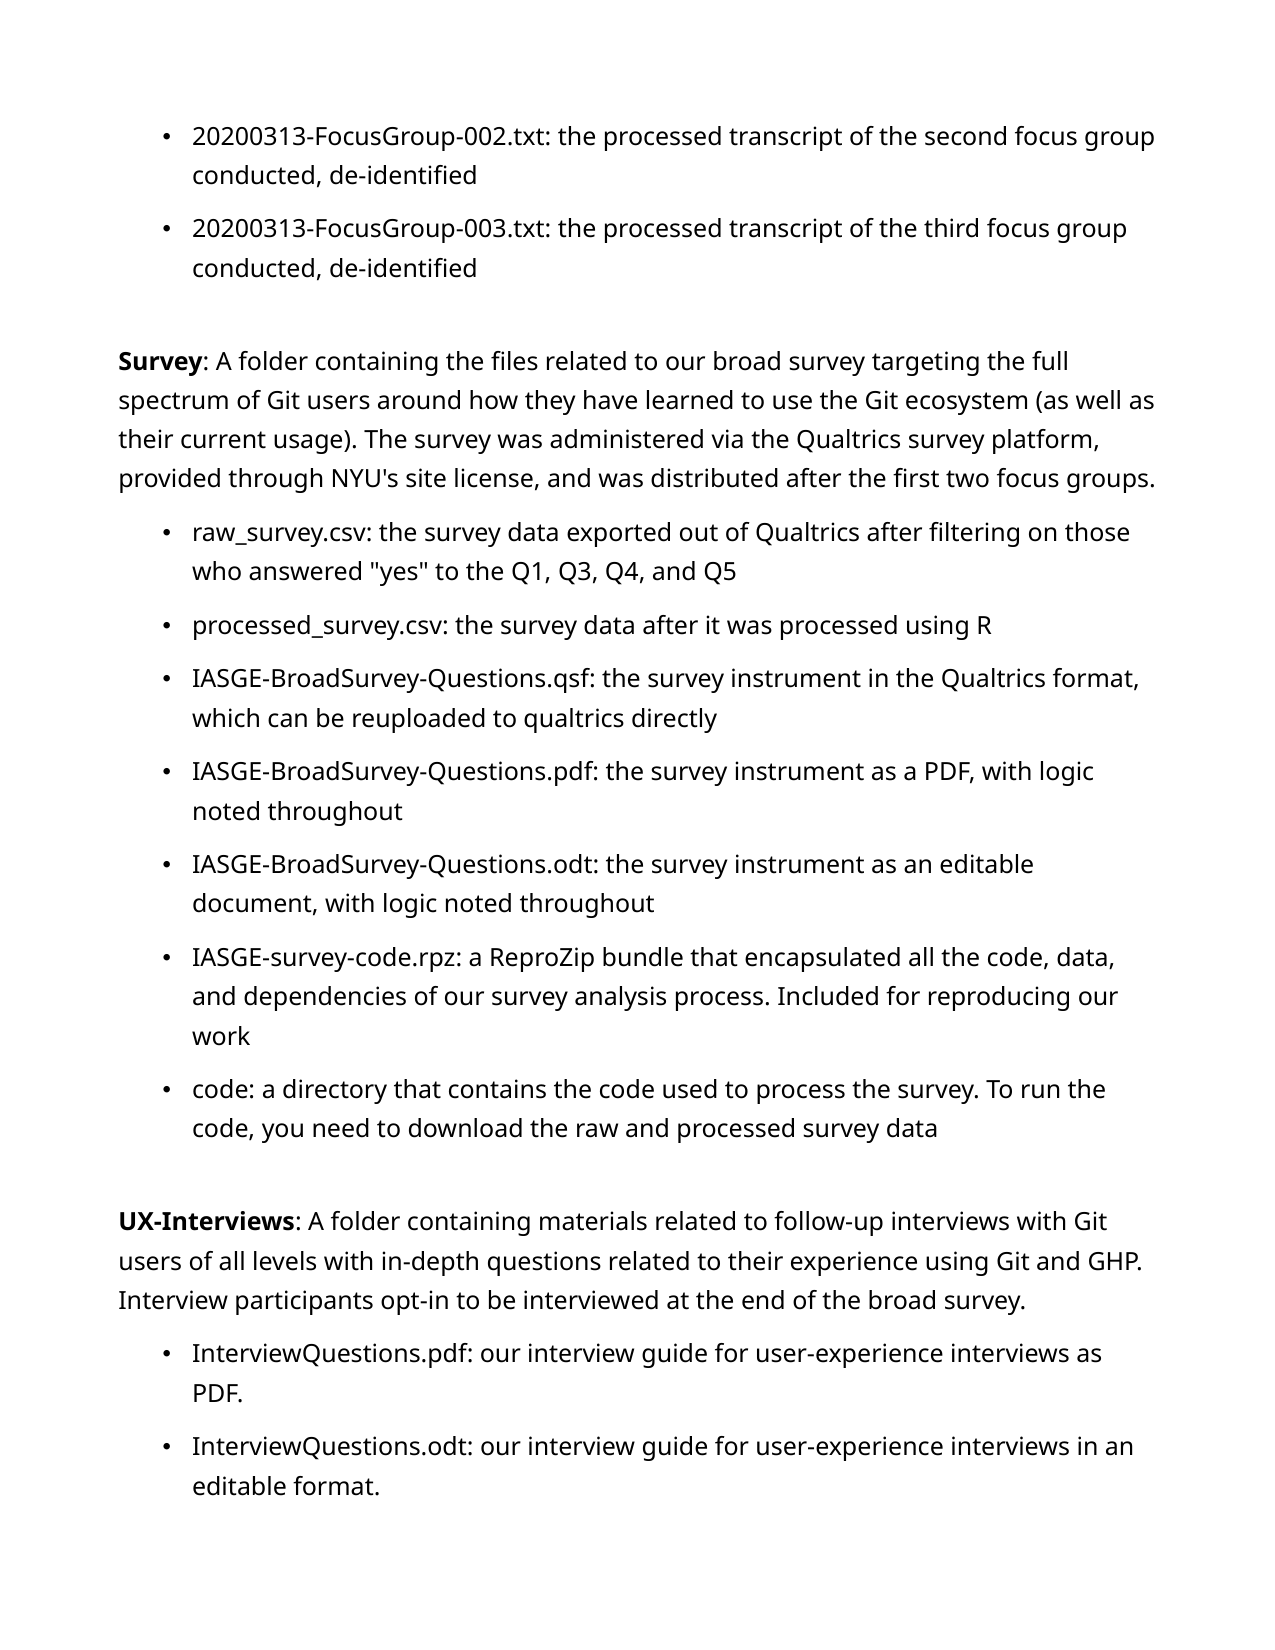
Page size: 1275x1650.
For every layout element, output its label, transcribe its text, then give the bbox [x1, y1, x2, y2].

list InterviewQuestions.pdf: our interview guide for user-experience interviews as PDF. [162, 1336, 1157, 1409]
list 20200313-FocusGroup-002.txt: the processed transcript of the second focus group conducted, de-identified [162, 118, 1157, 191]
list processed_survey.csv: the survey data after it was processed using R [162, 607, 1157, 641]
list raw_survey.csv: the survey data exported out of Qualtrics after filtering on those who answered "yes" to the Q1, Q3, Q4, and Q5 [162, 514, 1157, 588]
list IASGE-survey-code.rpz: a ReproZip bundle that encapsulated all the code, data, and dependencies of our survey analysis process. Included for reproducing our work [162, 940, 1157, 1052]
list IASGE-BroadSurvey-Questions.qsf: the survey instrument in the Qualtrics format, which can be reuploaded to qualtrics directly [162, 661, 1157, 734]
text Survey: A folder containing the files related to our broad survey targeting the full spectrum of Git users around how they have learned to use the Git ecosystem (as well as their current usage). The survey was administered via the Qualtrics survey platform, provided through NYU's site license, and was distributed after the first two focus groups. [118, 304, 1157, 495]
text UX-Interviews: A folder containing materials related to follow-up interviews with Git users of all levels with in-depth questions related to their experience using Git and GHP. Interview participants opt-in to be interviewed at the end of the broad survey. [118, 1165, 1157, 1316]
list IASGE-BroadSurvey-Questions.pdf: the survey instrument as a PDF, with logic noted throughout [162, 754, 1157, 827]
list 20200313-FocusGroup-003.txt: the processed transcript of the third focus group conducted, de-identified [162, 211, 1157, 284]
list code: a directory that contains the code used to process the survey. To run the code, you need to download the raw and processed survey data [162, 1072, 1157, 1145]
list IASGE-BroadSurvey-Questions.odt: the survey instrument as an editable document, with logic noted throughout [162, 847, 1157, 920]
list InterviewQuestions.odt: our interview guide for user-experience interviews in an editable format. [162, 1429, 1157, 1502]
